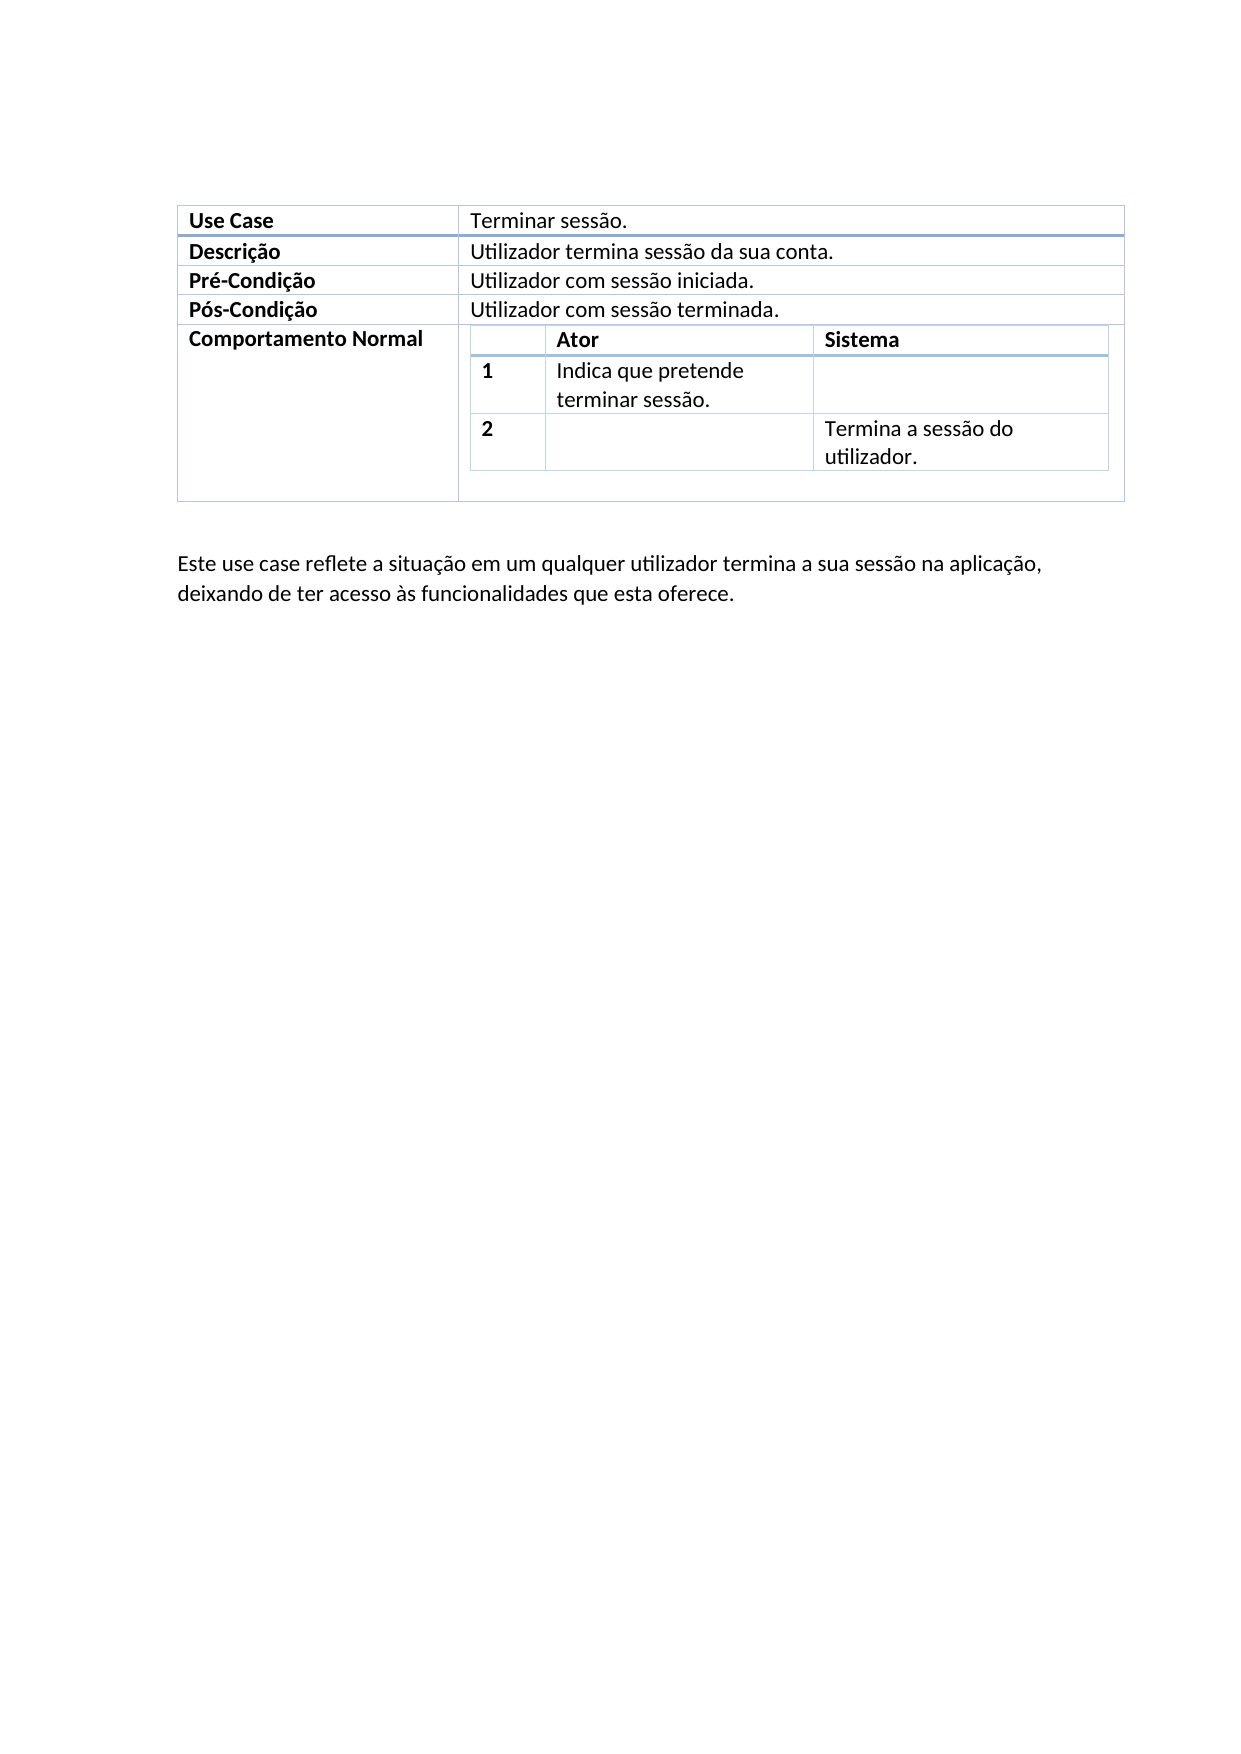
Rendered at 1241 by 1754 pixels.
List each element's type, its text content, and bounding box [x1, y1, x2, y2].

table_cell Pré-Condição [178, 266, 458, 294]
table_cell [814, 357, 1108, 413]
table_cell [459, 325, 1124, 501]
table_cell Descrição [178, 237, 458, 265]
table_header Use Case [178, 206, 458, 234]
table_cell Utilizador com sessão terminada. [459, 295, 1124, 323]
table_cell Utilizador com sessão iniciada. [459, 266, 1124, 294]
table_header Ator [546, 326, 813, 353]
table_cell Termina a sessão do utilizador. [814, 414, 1108, 470]
table_cell [546, 414, 813, 470]
table_cell 1 [471, 357, 545, 413]
table_header Sistema [814, 326, 1108, 353]
table_cell Pós-Condição [178, 295, 458, 323]
table_cell 2 [471, 414, 545, 470]
table_cell Indica que pretende terminar sessão. [546, 357, 813, 413]
table_header [471, 326, 545, 353]
table_cell Comportamento Normal [178, 325, 458, 501]
table_header Terminar sessão. [459, 206, 1124, 234]
table_cell Utilizador termina sessão da sua conta. [459, 237, 1124, 265]
text Este use case reflete a situação em um qualquer utilizador termina a sua sessão na aplicação, deixando de ter acesso às funcionalidades que esta oferece. [177, 549, 1063, 607]
